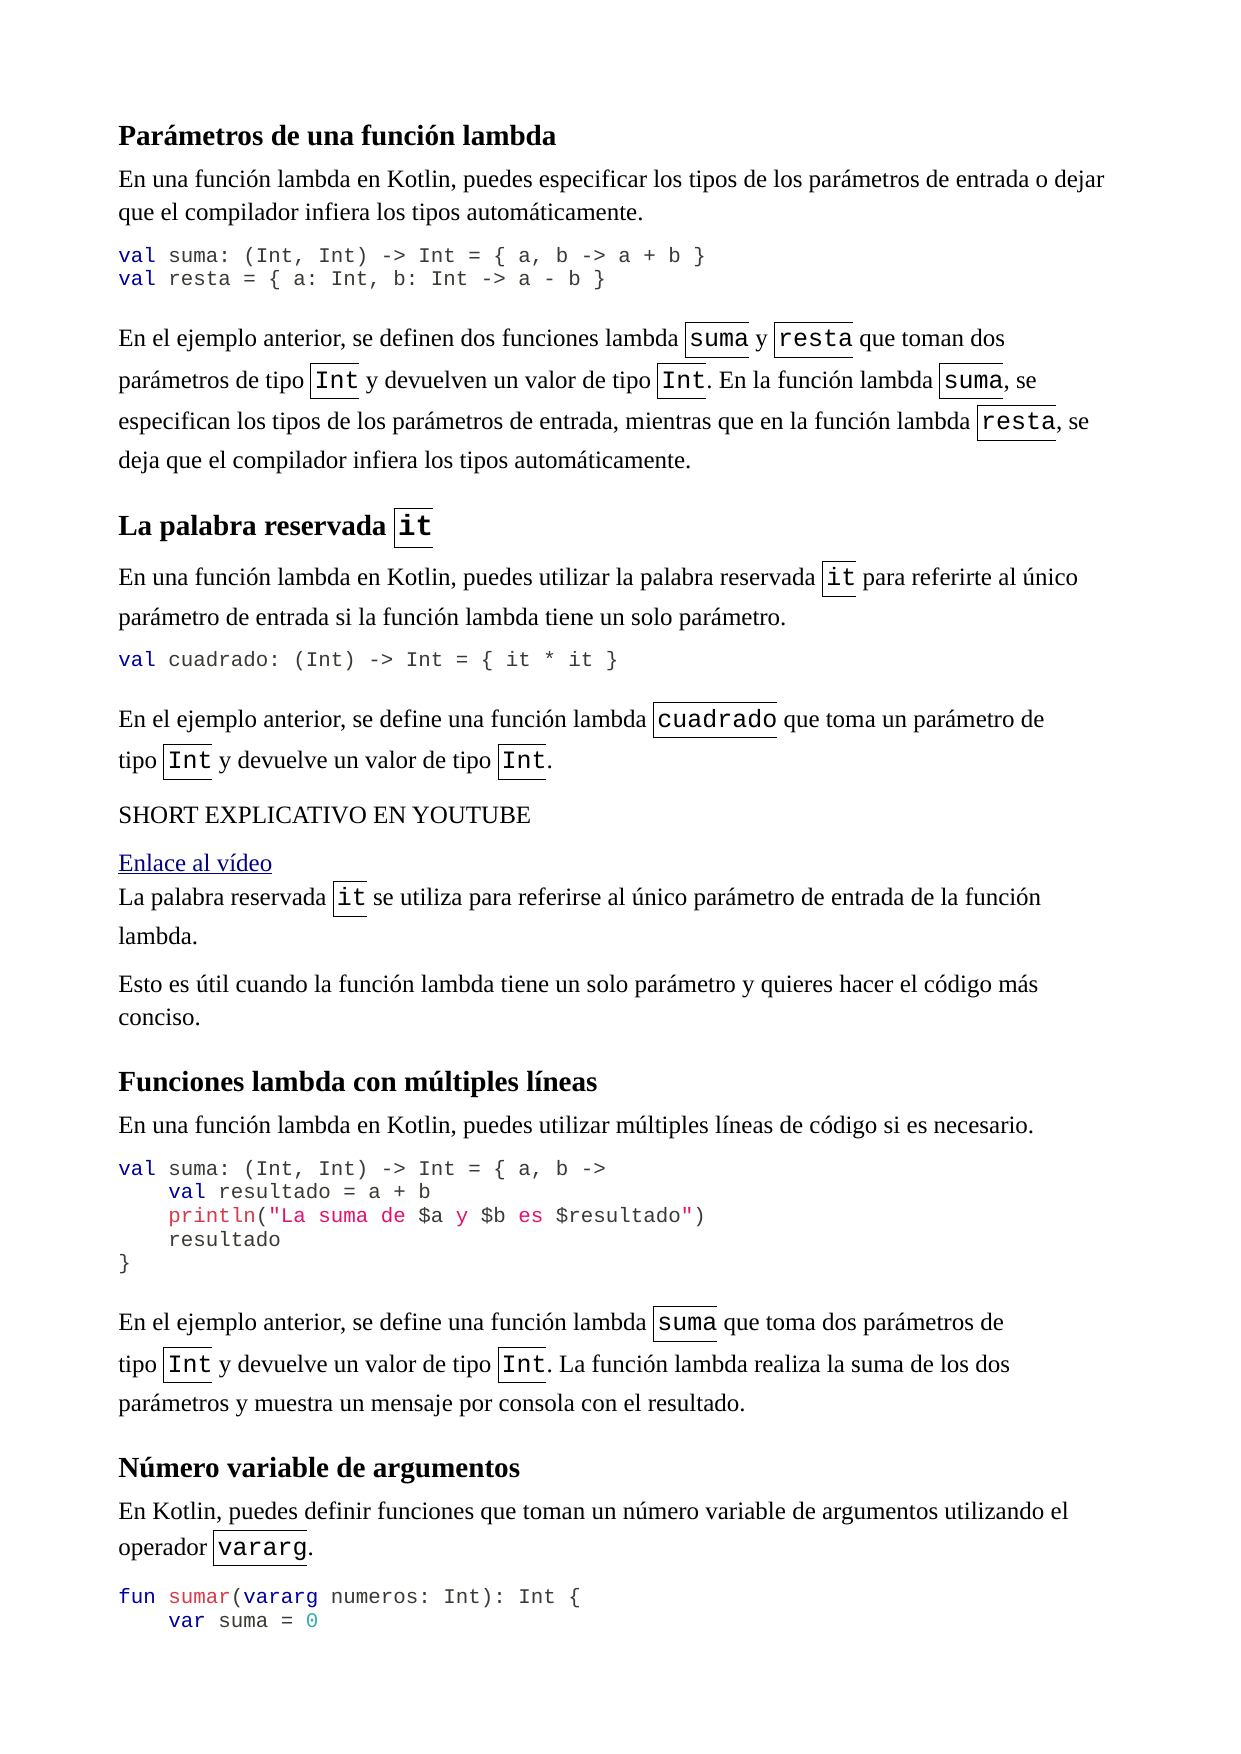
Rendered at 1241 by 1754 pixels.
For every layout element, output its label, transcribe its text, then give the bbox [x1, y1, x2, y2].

text } [118, 1252, 1122, 1276]
text En el ejemplo anterior, se define una función lambda cuadrado que toma un parámetro de tipo Int y devuelve un valor de tipo Int. [118, 702, 1122, 780]
subtitle Funciones lambda con múltiples líneas​ [118, 1064, 1122, 1098]
text Short explicativo en YouTube [118, 800, 1122, 829]
text En una función lambda en Kotlin, puedes utilizar múltiples líneas de código si es necesario. [118, 1110, 1122, 1139]
text val suma: (Int, Int) -> Int = { a, b -> a + b } [118, 245, 1122, 268]
text val resta = { a: Int, b: Int -> a - b } [118, 268, 1122, 292]
text En Kotlin, puedes definir funciones que toman un número variable de argumentos utilizando el operador vararg. [118, 1496, 1122, 1566]
text Esto es útil cuando la función lambda tiene un solo parámetro y quieres hacer el código más conciso. [118, 969, 1122, 1031]
text fun sumar(vararg numeros: Int): Int { [118, 1586, 1122, 1610]
text La palabra reservada it se utiliza para referirse al único parámetro de entrada de la función lambda. [118, 881, 1122, 950]
subtitle Parámetros de una función lambda​ [118, 118, 1122, 152]
text En el ejemplo anterior, se definen dos funciones lambda suma y resta que toman dos parámetros de tipo Int y devuelven un valor de tipo Int. En la función lambda suma, se especifican los tipos de los parámetros de entrada, mientras que en la función lambda resta, se deja que el compilador infiera los tipos automáticamente. [118, 322, 1122, 474]
text val suma: (Int, Int) -> Int = { a, b -> [118, 1158, 1122, 1181]
text println("La suma de $a y $b es $resultado") [118, 1205, 1122, 1229]
text En una función lambda en Kotlin, puedes especificar los tipos de los parámetros de entrada o dejar que el compilador infiera los tipos automáticamente. [118, 164, 1122, 226]
subtitle Número variable de argumentos​ [118, 1450, 1122, 1483]
text resultado [118, 1229, 1122, 1252]
subtitle La palabra reservada [118, 508, 394, 548]
text val resultado = a + b [118, 1181, 1122, 1205]
text var suma = 0 [118, 1610, 1122, 1634]
subtitle it​ [395, 508, 1122, 548]
text Enlace al vídeo [118, 848, 1122, 877]
text En el ejemplo anterior, se define una función lambda suma que toma dos parámetros de tipo Int y devuelve un valor de tipo Int. La función lambda realiza la suma de los dos parámetros y muestra un mensaje por consola con el resultado. [118, 1306, 1122, 1416]
text val cuadrado: (Int) -> Int = { it * it } [118, 649, 1122, 673]
text En una función lambda en Kotlin, puedes utilizar la palabra reservada it para referirte al único parámetro de entrada si la función lambda tiene un solo parámetro. [118, 561, 1122, 630]
